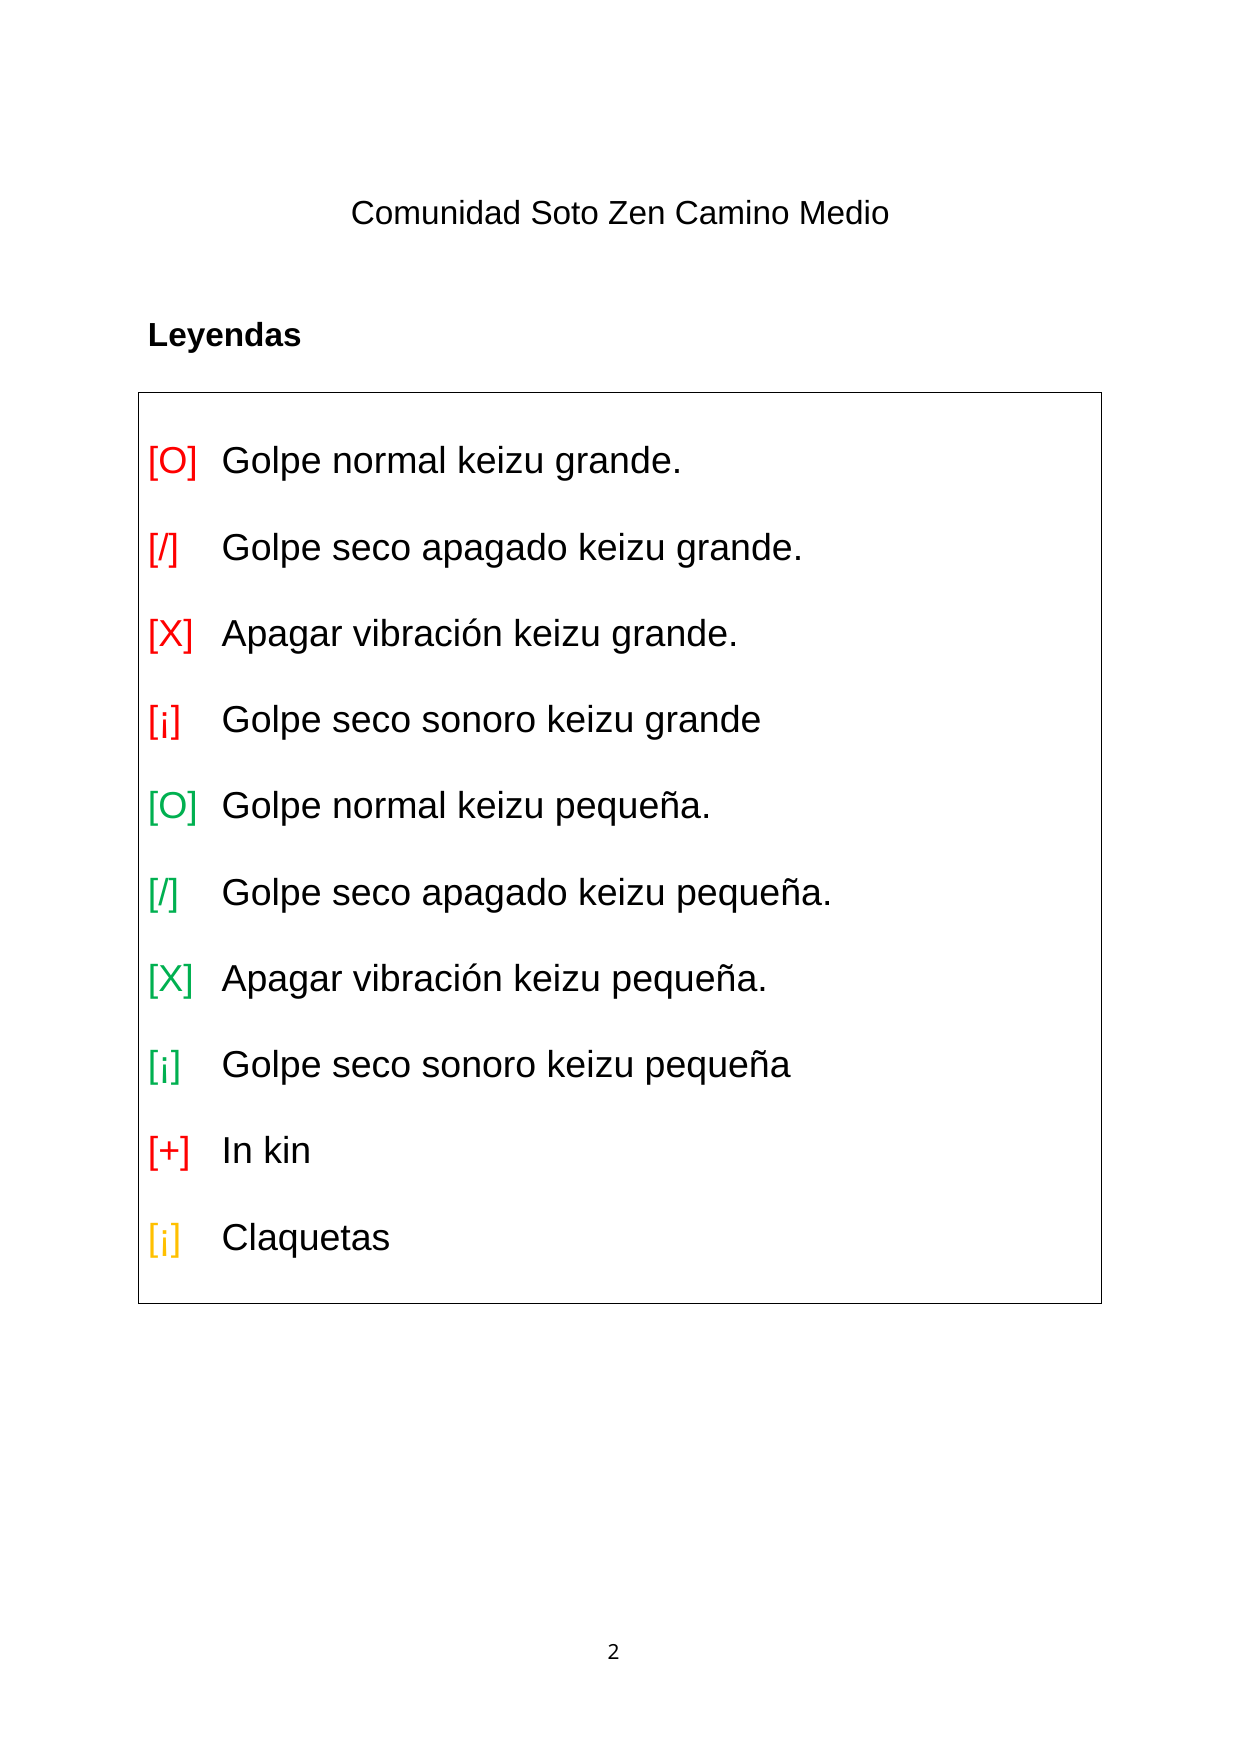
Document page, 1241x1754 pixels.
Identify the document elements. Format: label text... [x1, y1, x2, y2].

text [/] Golpe seco apagado keizu pequeña. [148, 870, 1092, 913]
subtitle Leyendas [148, 315, 1092, 354]
text [/] Golpe seco apagado keizu grande. [148, 525, 1092, 568]
text [+] In kin [148, 1128, 1092, 1172]
subtitle Comunidad Soto Zen Camino Medio [148, 193, 1092, 232]
text [X] Apagar vibración keizu pequeña. [148, 956, 1092, 999]
text [O] Golpe normal keizu pequeña. [148, 783, 1092, 827]
text [¡] Claquetas [148, 1215, 1092, 1258]
text [O] Golpe normal keizu grande. [148, 438, 1092, 482]
text [X] Apagar vibración keizu grande. [148, 611, 1092, 654]
text [¡] Golpe seco sonoro keizu pequeña [148, 1042, 1092, 1085]
text [¡] Golpe seco sonoro keizu grande [148, 697, 1092, 740]
